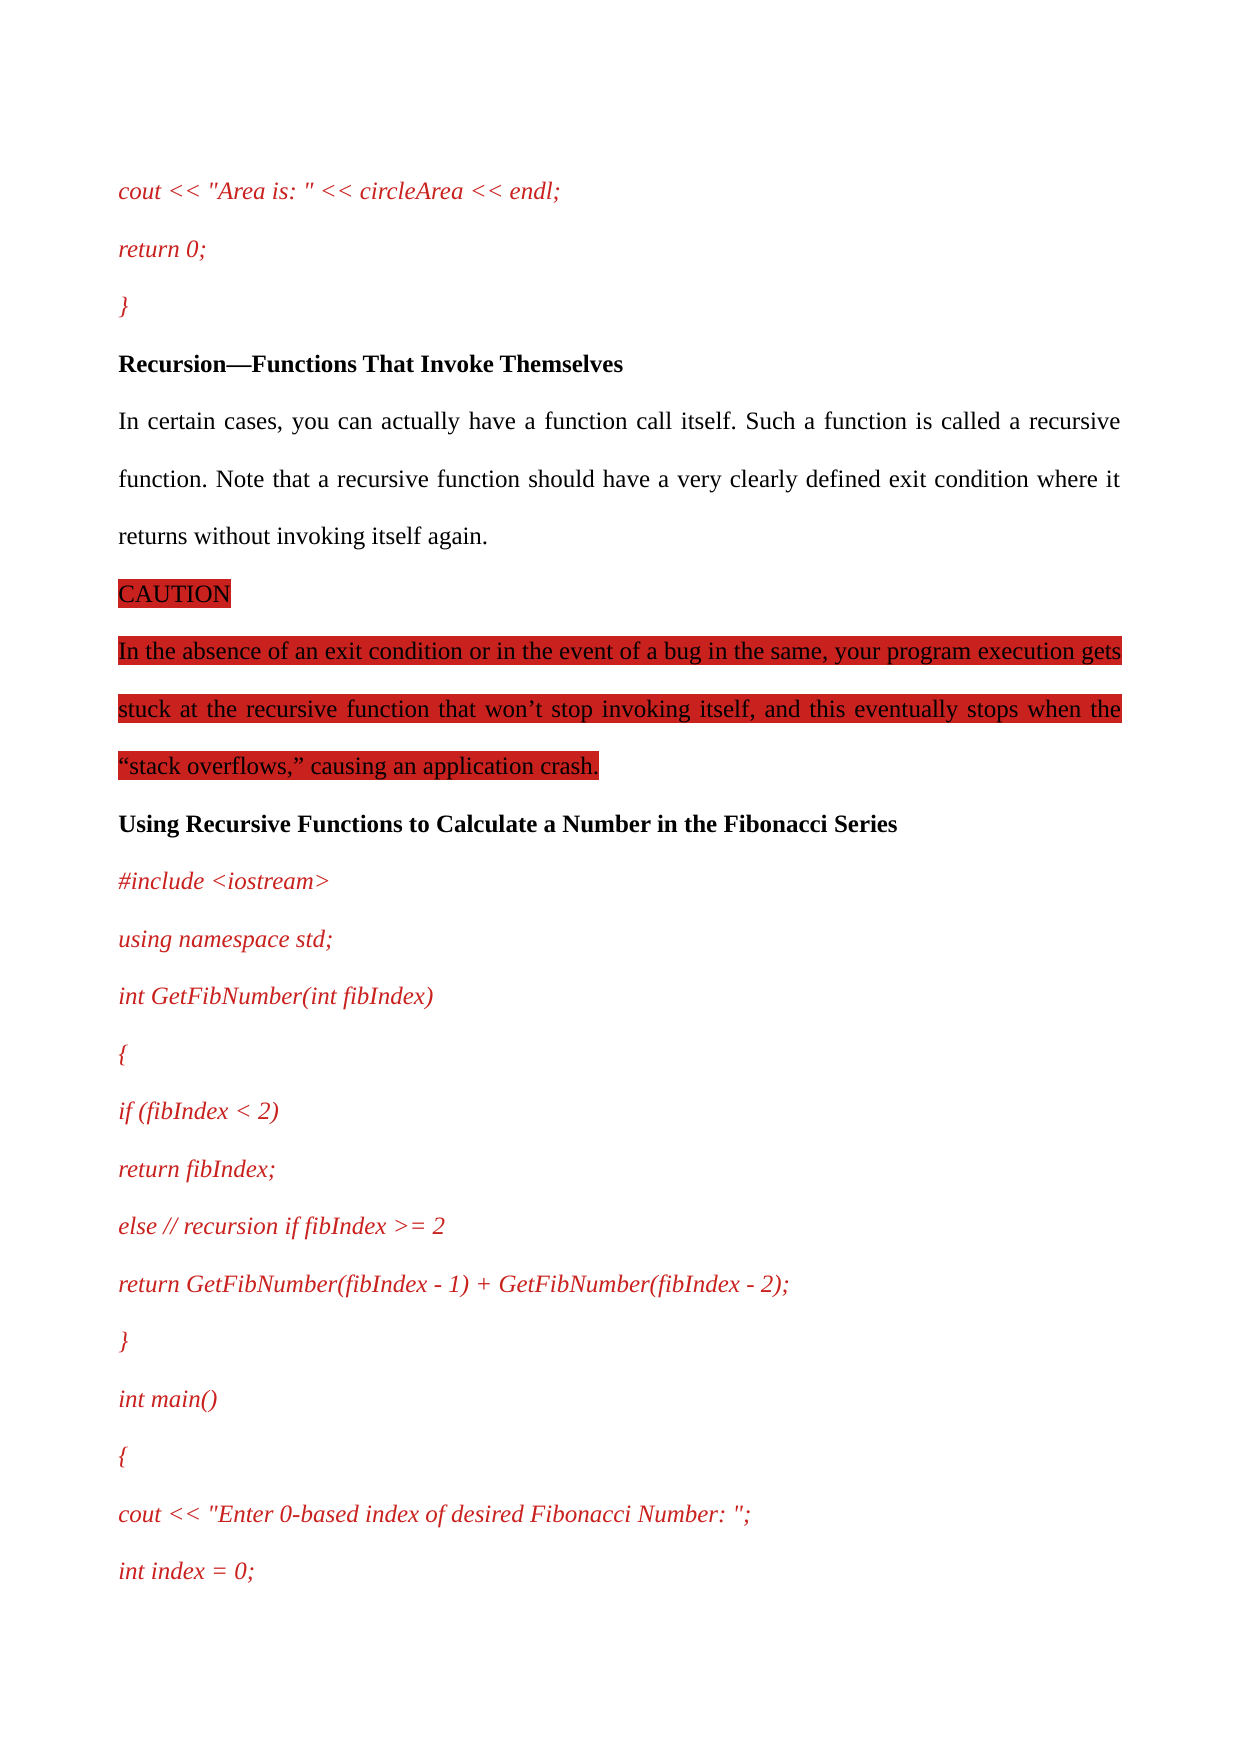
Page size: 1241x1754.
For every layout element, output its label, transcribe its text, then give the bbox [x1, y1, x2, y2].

text } [118, 291, 1122, 320]
text cout << "Enter 0-based index of desired Fibonacci Number: "; [118, 1499, 1122, 1528]
text return fibIndex; [118, 1154, 1122, 1183]
text cout << "Area is: " << circleArea << endl; [118, 176, 1122, 205]
text Using Recursive Functions to Calculate a Number in the Fibonacci Series [118, 809, 1122, 838]
text return GetFibNumber(fibIndex - 1) + GetFibNumber(fibIndex - 2); [118, 1269, 1122, 1298]
text #include <iostream> [118, 866, 1122, 895]
text int index = 0; [118, 1556, 1122, 1585]
text return 0; [118, 234, 1122, 263]
text Recursion—Functions That Invoke Themselves [118, 349, 1122, 378]
text } [118, 1326, 1122, 1355]
text In certain cases, you can actually have a function call itself. Such a function is called a recursive function. Note that a recursive function should have a very clearly defined exit condition where it returns without invoking itself again. [118, 406, 1122, 550]
text In the absence of an exit condition or in the event of a bug in the same, your program execution gets stuck at the recursive function that won’t stop invoking itself, and this eventually stops when the “stack overflows,” causing an application crash. [118, 636, 1122, 780]
text if (fibIndex < 2) [118, 1096, 1122, 1125]
text { [118, 1039, 1122, 1068]
text int GetFibNumber(int fibIndex) [118, 981, 1122, 1010]
text else // recursion if fibIndex >= 2 [118, 1211, 1122, 1240]
text int main() [118, 1384, 1122, 1413]
text using namespace std; [118, 924, 1122, 953]
text { [118, 1441, 1122, 1470]
text CAUTION [118, 579, 1122, 608]
